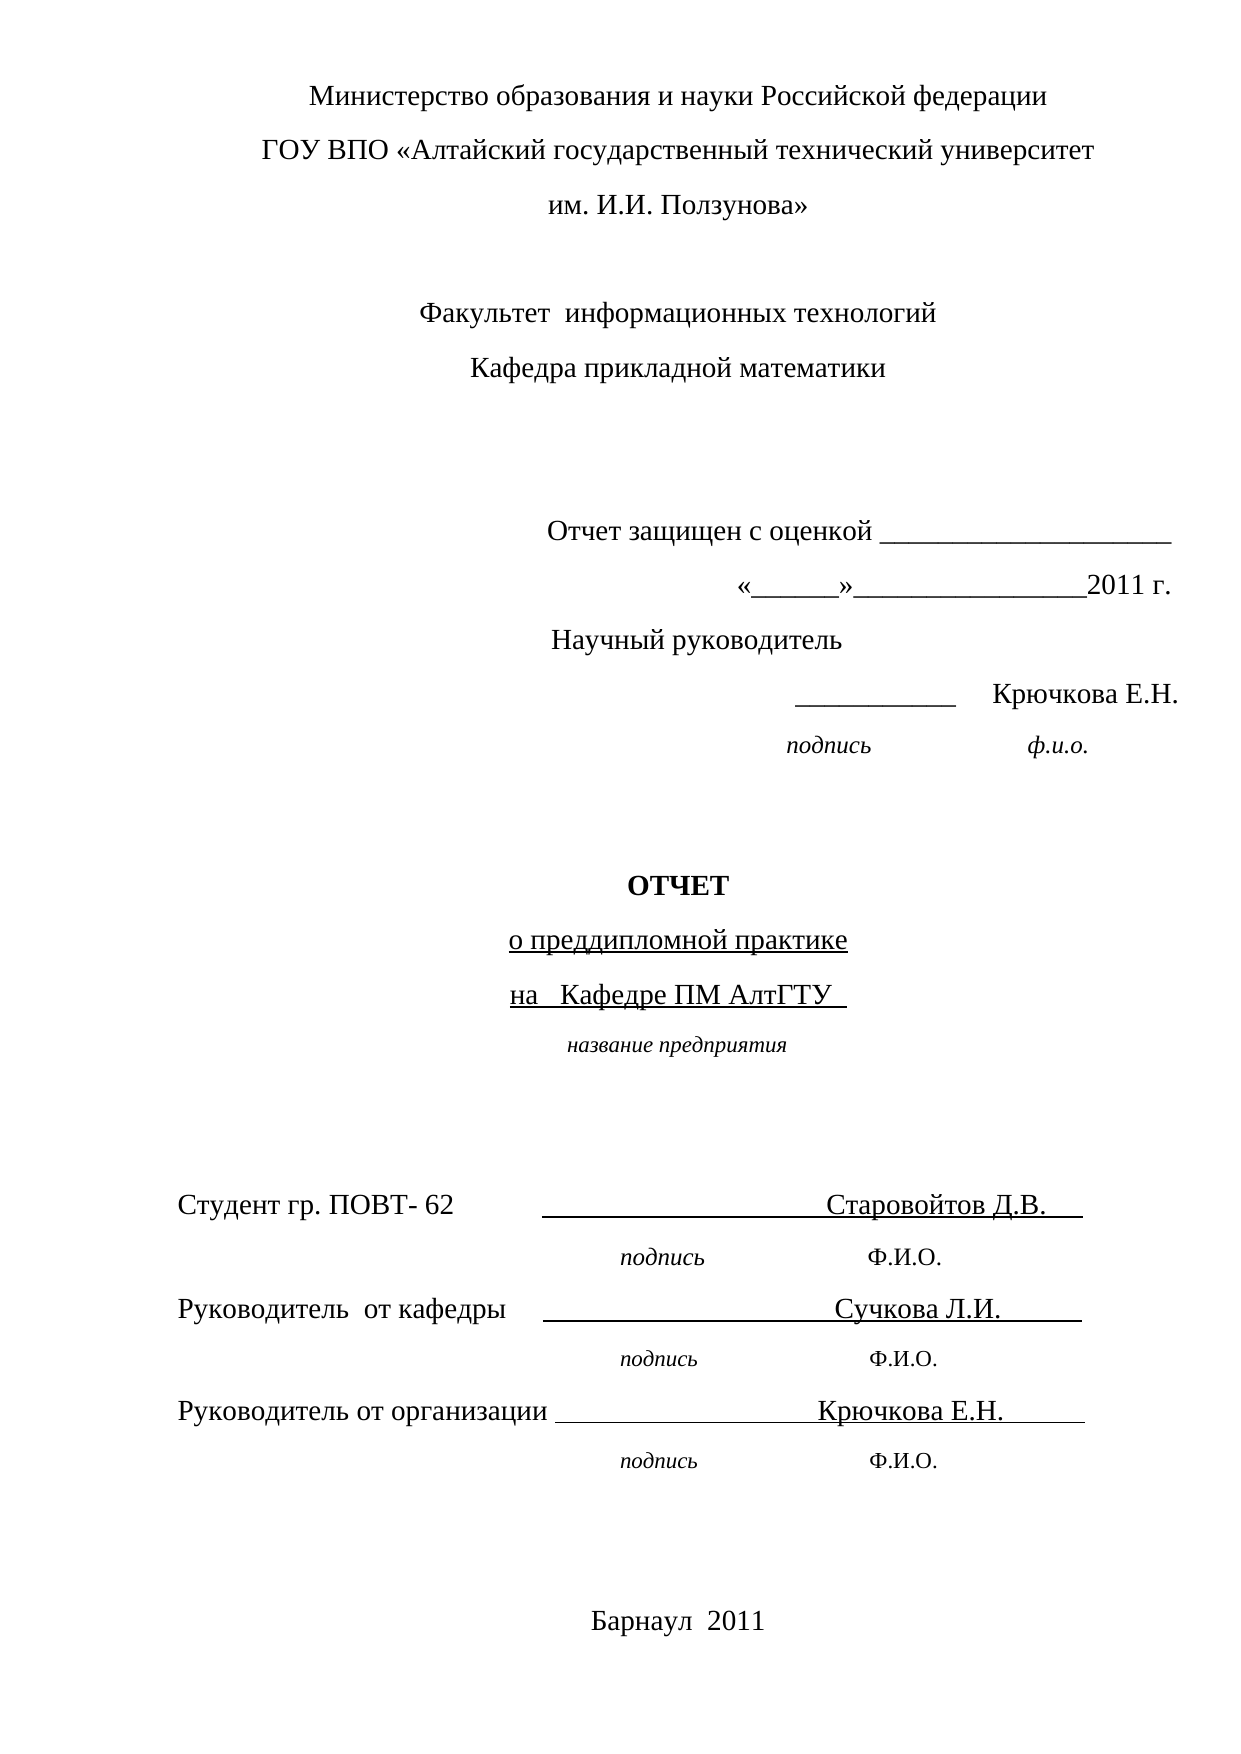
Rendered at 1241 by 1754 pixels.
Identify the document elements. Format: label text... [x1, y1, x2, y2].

text им. И.И. Ползунова» [177, 187, 1179, 220]
text Отчет защищен с оценкой ____________________ [177, 513, 1179, 547]
text подпись Ф.И.О. [251, 1447, 1179, 1473]
text ГОУ ВПО «Алтайский государственный технический университет [177, 132, 1179, 166]
text о преддипломной практике [177, 922, 1179, 956]
text подпись ф.и.о. [177, 731, 1179, 759]
text Кафедра прикладной математики [177, 350, 1179, 383]
text подпись Ф.И.О. [177, 1242, 1179, 1270]
text подпись Ф.И.О. [251, 1346, 1179, 1372]
text название предприятия [177, 1031, 1179, 1058]
text ___________ Крючкова Е.Н. [177, 676, 1179, 710]
text Барнаул 2011 [177, 1603, 1179, 1637]
text Руководитель от организации Крючкова Е.Н. [177, 1393, 1179, 1426]
text ОТЧЕТ [177, 868, 1179, 902]
text Факультет информационных технологий [177, 296, 1179, 329]
text «______»________________2011 г. [177, 567, 1179, 601]
text Министерство образования и науки Российской федерации [177, 78, 1179, 112]
text Научный руководитель [177, 622, 1179, 655]
text на Кафедре ПМ АлтГТУ [177, 977, 1179, 1010]
text Руководитель от кафедры Сучкова Л.И. [177, 1291, 1179, 1325]
text Студент гр. ПОВТ- 62 Старовойтов Д.В. [177, 1187, 1179, 1221]
